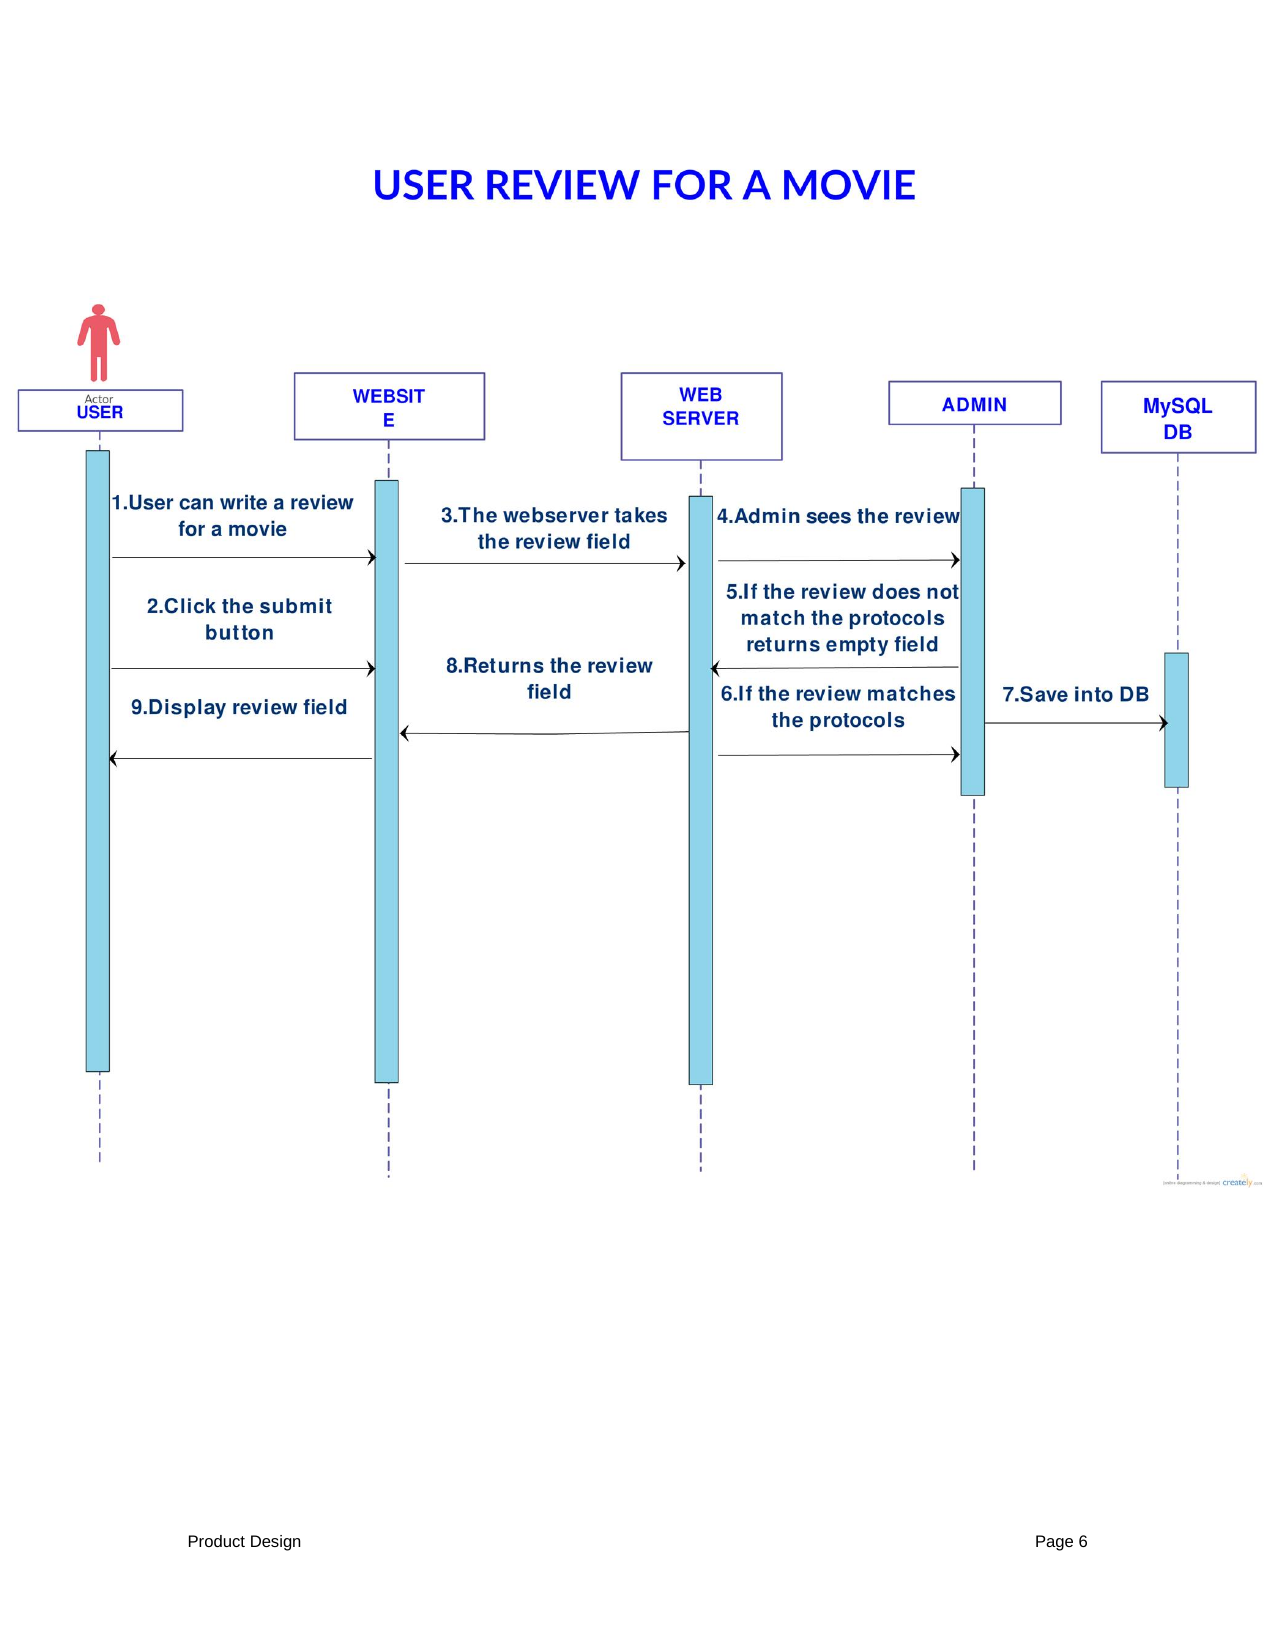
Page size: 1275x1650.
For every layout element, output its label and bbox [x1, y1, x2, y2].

picture [11, 150, 1264, 1189]
